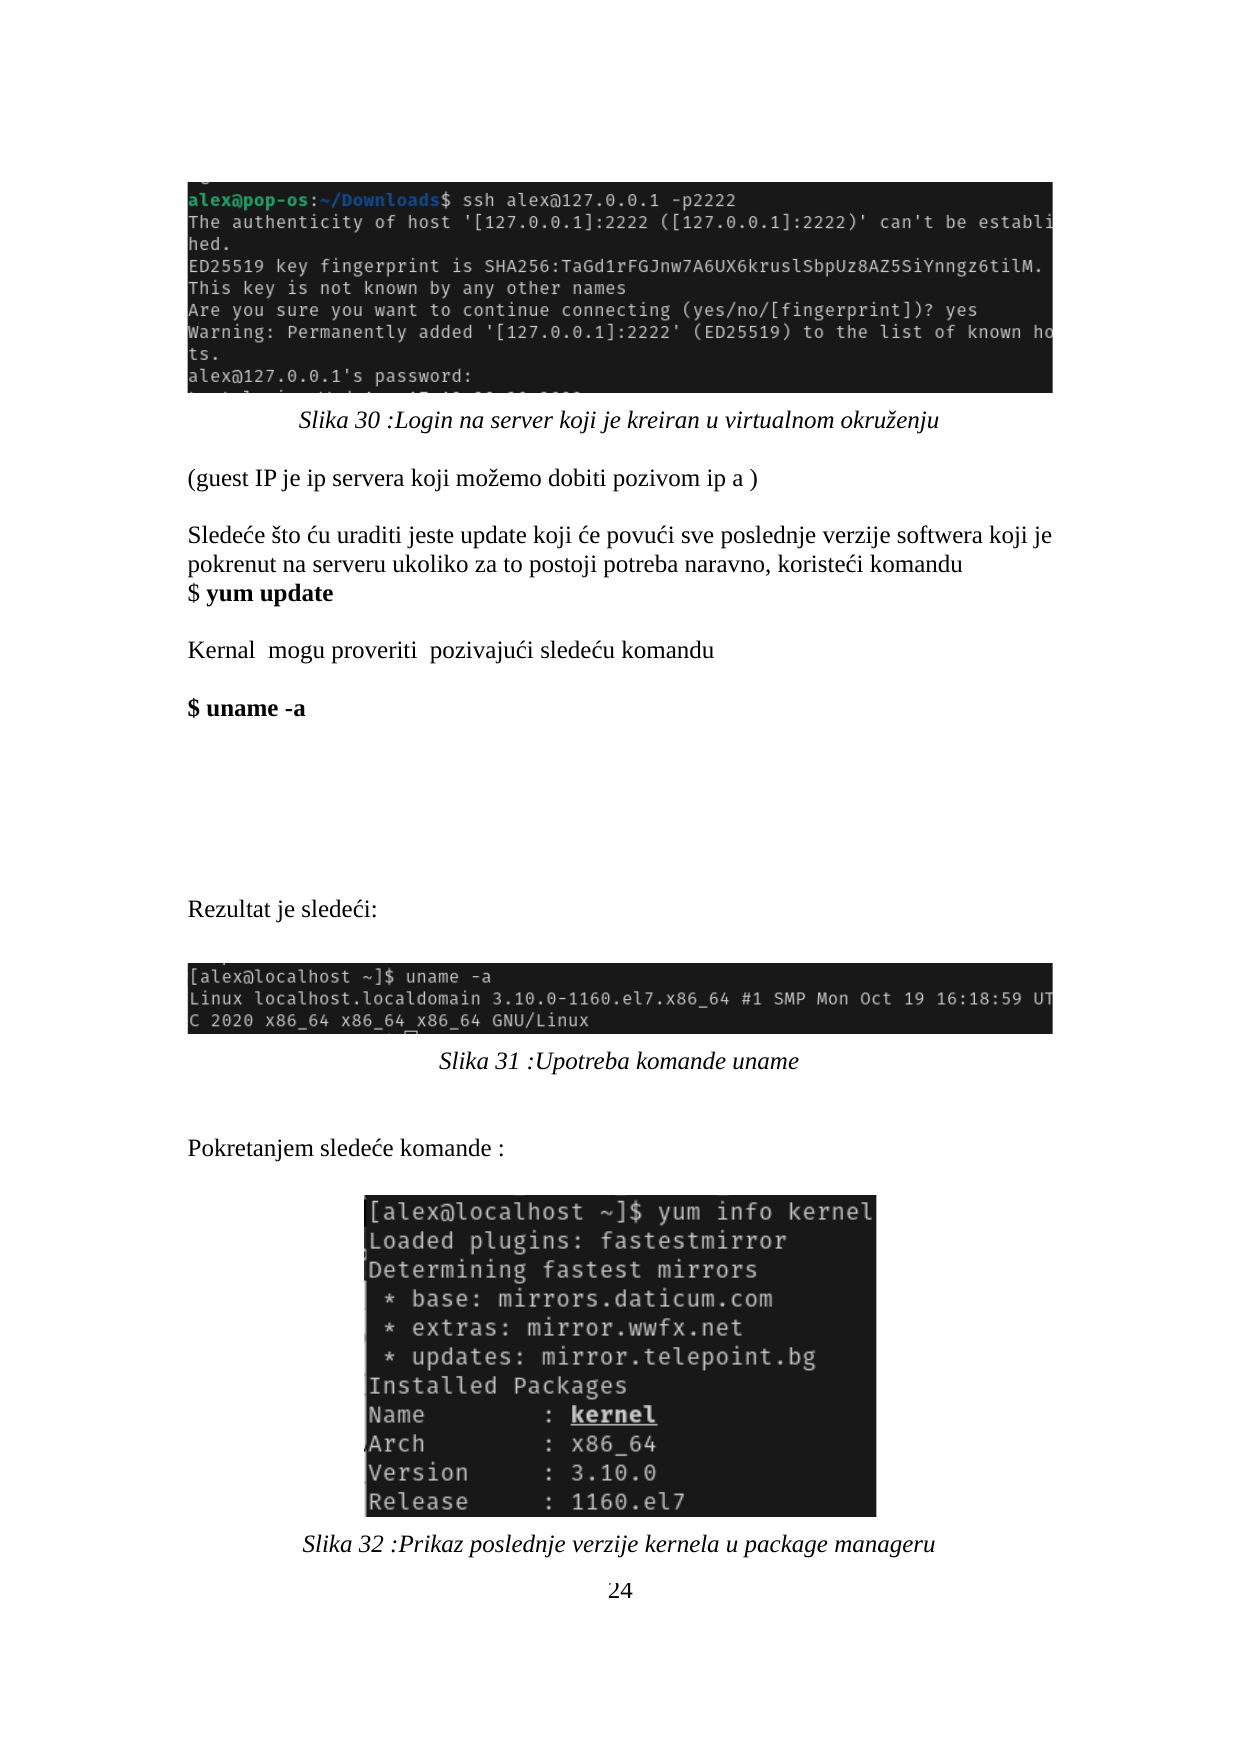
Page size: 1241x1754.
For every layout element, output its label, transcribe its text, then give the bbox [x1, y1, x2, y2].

text Rezultat je sledeći: [187, 894, 1053, 923]
text $ uname -a [187, 693, 1053, 721]
text Slika 31 :Upotreba komande uname [118, 964, 1122, 1075]
picture [364, 1195, 877, 1517]
text (guest IP je ip servera koji možemo dobiti pozivom ip a ) [187, 463, 1053, 491]
picture [187, 963, 1053, 1034]
picture [187, 182, 1053, 393]
text Sledeće što ću uraditi jeste update koji će povući sve poslednje verzije softwera koji je pokrenut na serveru ukoliko za to postoji potreba naravno, koristeći komandu $ yum update [187, 520, 1053, 606]
text Slika 30 :Login na server koji je kreiran u virtualnom okruženju [118, 182, 1122, 434]
text Pokretanjem sledeće komande : [187, 1133, 1053, 1161]
text Slika 32 :Prikaz poslednje verzije kernela u package manageru [259, 1198, 981, 1558]
text Kernal mogu proveriti pozivajući sledeću komandu [187, 635, 1053, 664]
